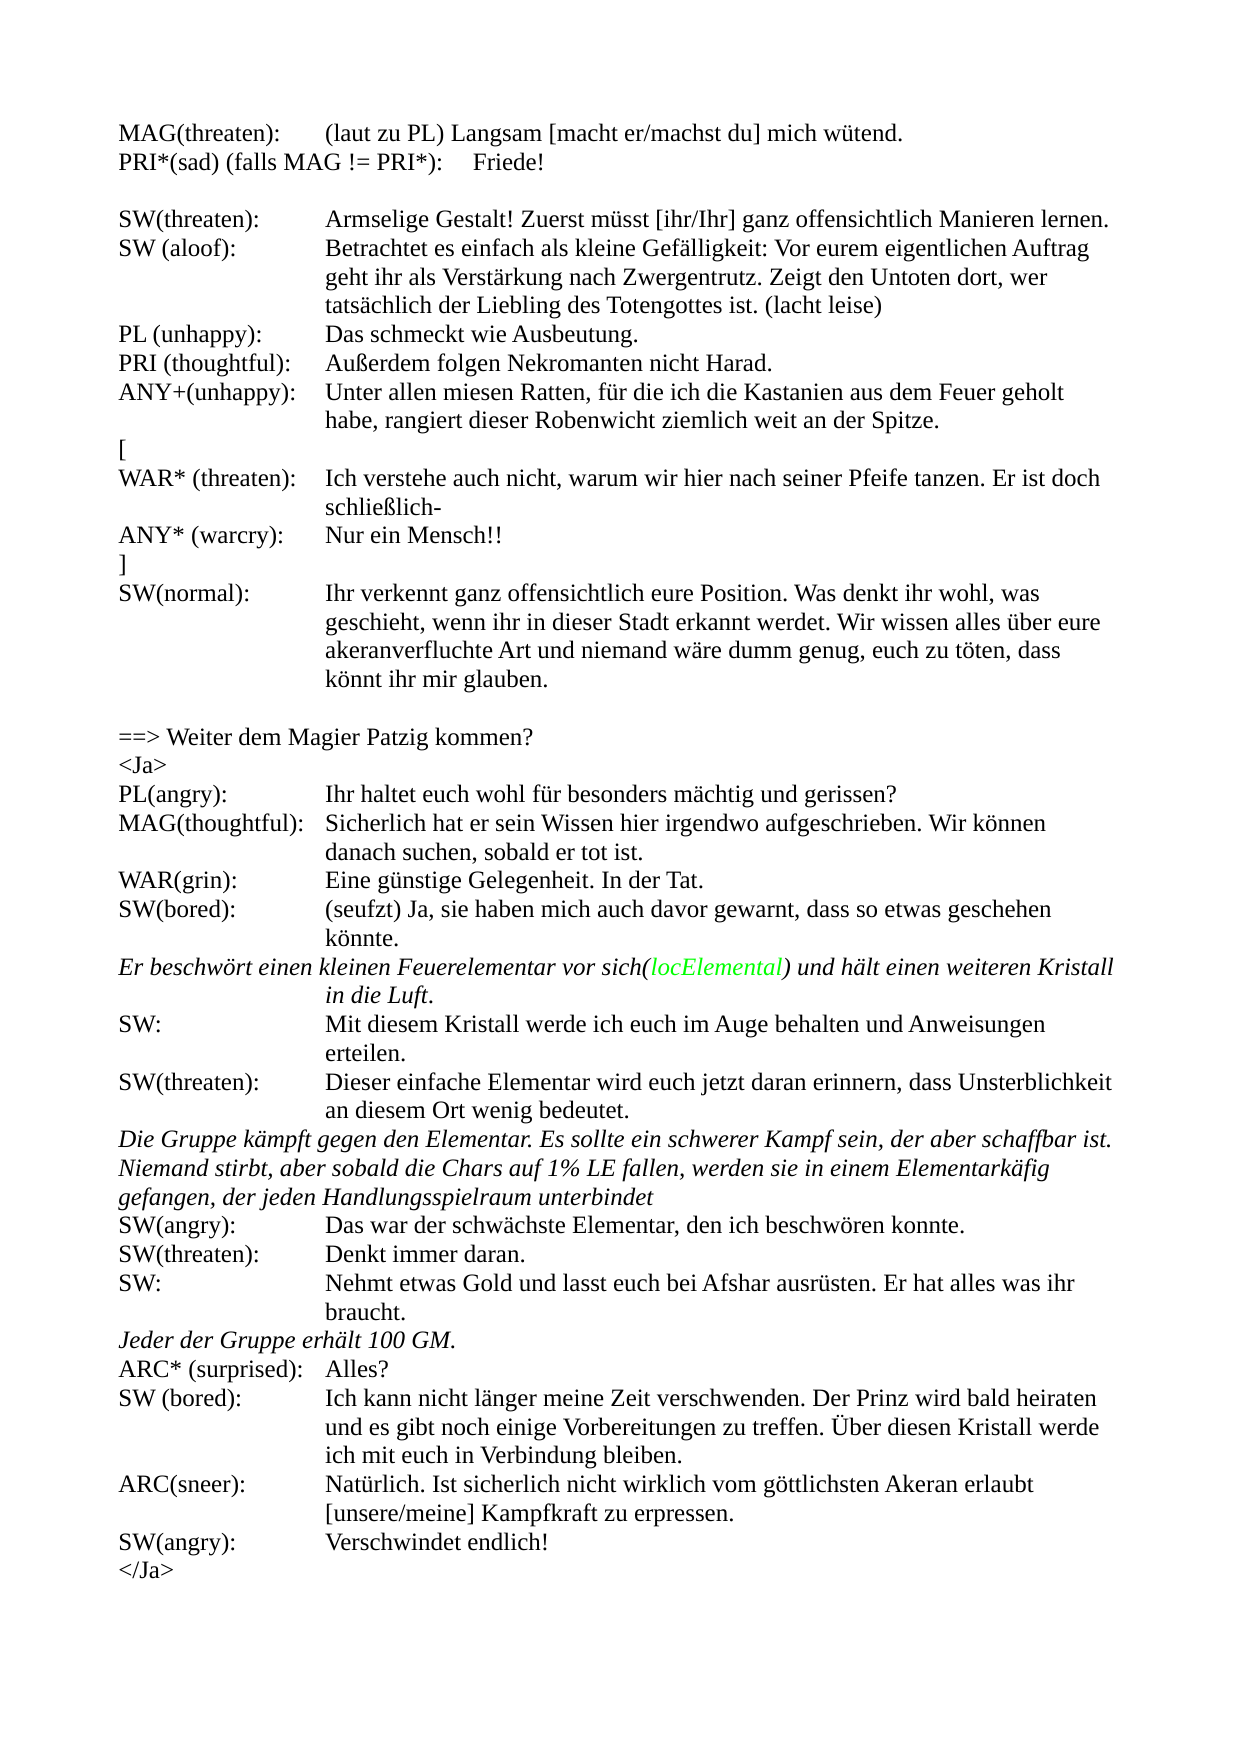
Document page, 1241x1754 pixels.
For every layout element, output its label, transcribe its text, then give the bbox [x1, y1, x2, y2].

text SW (aloof): Betrachtet es einfach als kleine Gefälligkeit: Vor eurem eigentlichen Auftrag geht ihr als Verstärkung nach Zwergentrutz. Zeigt den Untoten dort, wer tatsächlich der Liebling des Totengottes ist. (lacht leise) [118, 233, 1122, 319]
text SW(threaten): Armselige Gestalt! Zuerst müsst [ihr/Ihr] ganz offensichtlich Manieren lernen. [118, 204, 1122, 233]
text ARC* (surprised): Alles? [118, 1354, 1122, 1383]
text Jeder der Gruppe erhält 100 GM. [118, 1326, 1122, 1354]
text MAG(threaten): (laut zu PL) Langsam [macht er/machst du] mich wütend. [118, 118, 1122, 147]
text ANY+(unhappy): Unter allen miesen Ratten, für die ich die Kastanien aus dem Feuer geholt habe, rangiert dieser Robenwicht ziemlich weit an der Spitze. [118, 377, 1122, 434]
text SW: Mit diesem Kristall werde ich euch im Auge behalten und Anweisungen erteilen. [118, 1009, 1122, 1067]
text SW(normal): Ihr verkennt ganz offensichtlich eure Position. Was denkt ihr wohl, was geschieht, wenn ihr in dieser Stadt erkannt werdet. Wir wissen alles über eure akeranverfluchte Art und niemand wäre dumm genug, euch zu töten, dass könnt ihr mir glauben. [118, 578, 1122, 693]
text PL (unhappy): Das schmeckt wie Ausbeutung. [118, 319, 1122, 348]
text SW(angry): Verschwindet endlich! [118, 1527, 1122, 1556]
text Die Gruppe kämpft gegen den Elementar. Es sollte ein schwerer Kampf sein, der aber schaffbar ist. Niemand stirbt, aber sobald die Chars auf 1% LE fallen, werden sie in einem Elementarkäfig gefangen, der jeden Handlungsspielraum unterbindet [118, 1124, 1122, 1211]
text ] [118, 549, 1122, 578]
text <Ja> [118, 751, 1122, 779]
text PRI (thoughtful): Außerdem folgen Nekromanten nicht Harad. [118, 348, 1122, 377]
text [ [118, 434, 1122, 463]
text SW(threaten): Dieser einfache Elementar wird euch jetzt daran erinnern, dass Unsterblichkeit an diesem Ort wenig bedeutet. [118, 1067, 1122, 1124]
text ==> Weiter dem Magier Patzig kommen? [118, 722, 1122, 751]
text SW(threaten): Denkt immer daran. [118, 1239, 1122, 1268]
text SW (bored): Ich kann nicht länger meine Zeit verschwenden. Der Prinz wird bald heiraten und es gibt noch einige Vorbereitungen zu treffen. Über diesen Kristall werde ich mit euch in Verbindung bleiben. [118, 1383, 1122, 1469]
text PRI*(sad) (falls MAG != PRI*): Friede! [118, 147, 1122, 176]
text Er beschwört einen kleinen Feuerelementar vor sich(locElemental) und hält einen weiteren Kristall in die Luft. [118, 952, 1122, 1009]
text MAG(thoughtful): Sicherlich hat er sein Wissen hier irgendwo aufgeschrieben. Wir können danach suchen, sobald er tot ist. [118, 808, 1122, 866]
text WAR(grin): Eine günstige Gelegenheit. In der Tat. [118, 866, 1122, 894]
text ANY* (warcry): Nur ein Mensch!! [118, 521, 1122, 549]
text PL(angry): Ihr haltet euch wohl für besonders mächtig und gerissen? [118, 779, 1122, 808]
text SW(bored): (seufzt) Ja, sie haben mich auch davor gewarnt, dass so etwas geschehen könnte. [118, 894, 1122, 952]
text </Ja> [118, 1556, 1122, 1584]
text ARC(sneer): Natürlich. Ist sicherlich nicht wirklich vom göttlichsten Akeran erlaubt [unsere/meine] Kampfkraft zu erpressen. [118, 1469, 1122, 1527]
text SW(angry): Das war der schwächste Elementar, den ich beschwören konnte. [118, 1211, 1122, 1239]
text SW: Nehmt etwas Gold und lasst euch bei Afshar ausrüsten. Er hat alles was ihr braucht. [118, 1268, 1122, 1326]
text WAR* (threaten): Ich verstehe auch nicht, warum wir hier nach seiner Pfeife tanzen. Er ist doch schließlich- [118, 463, 1122, 521]
